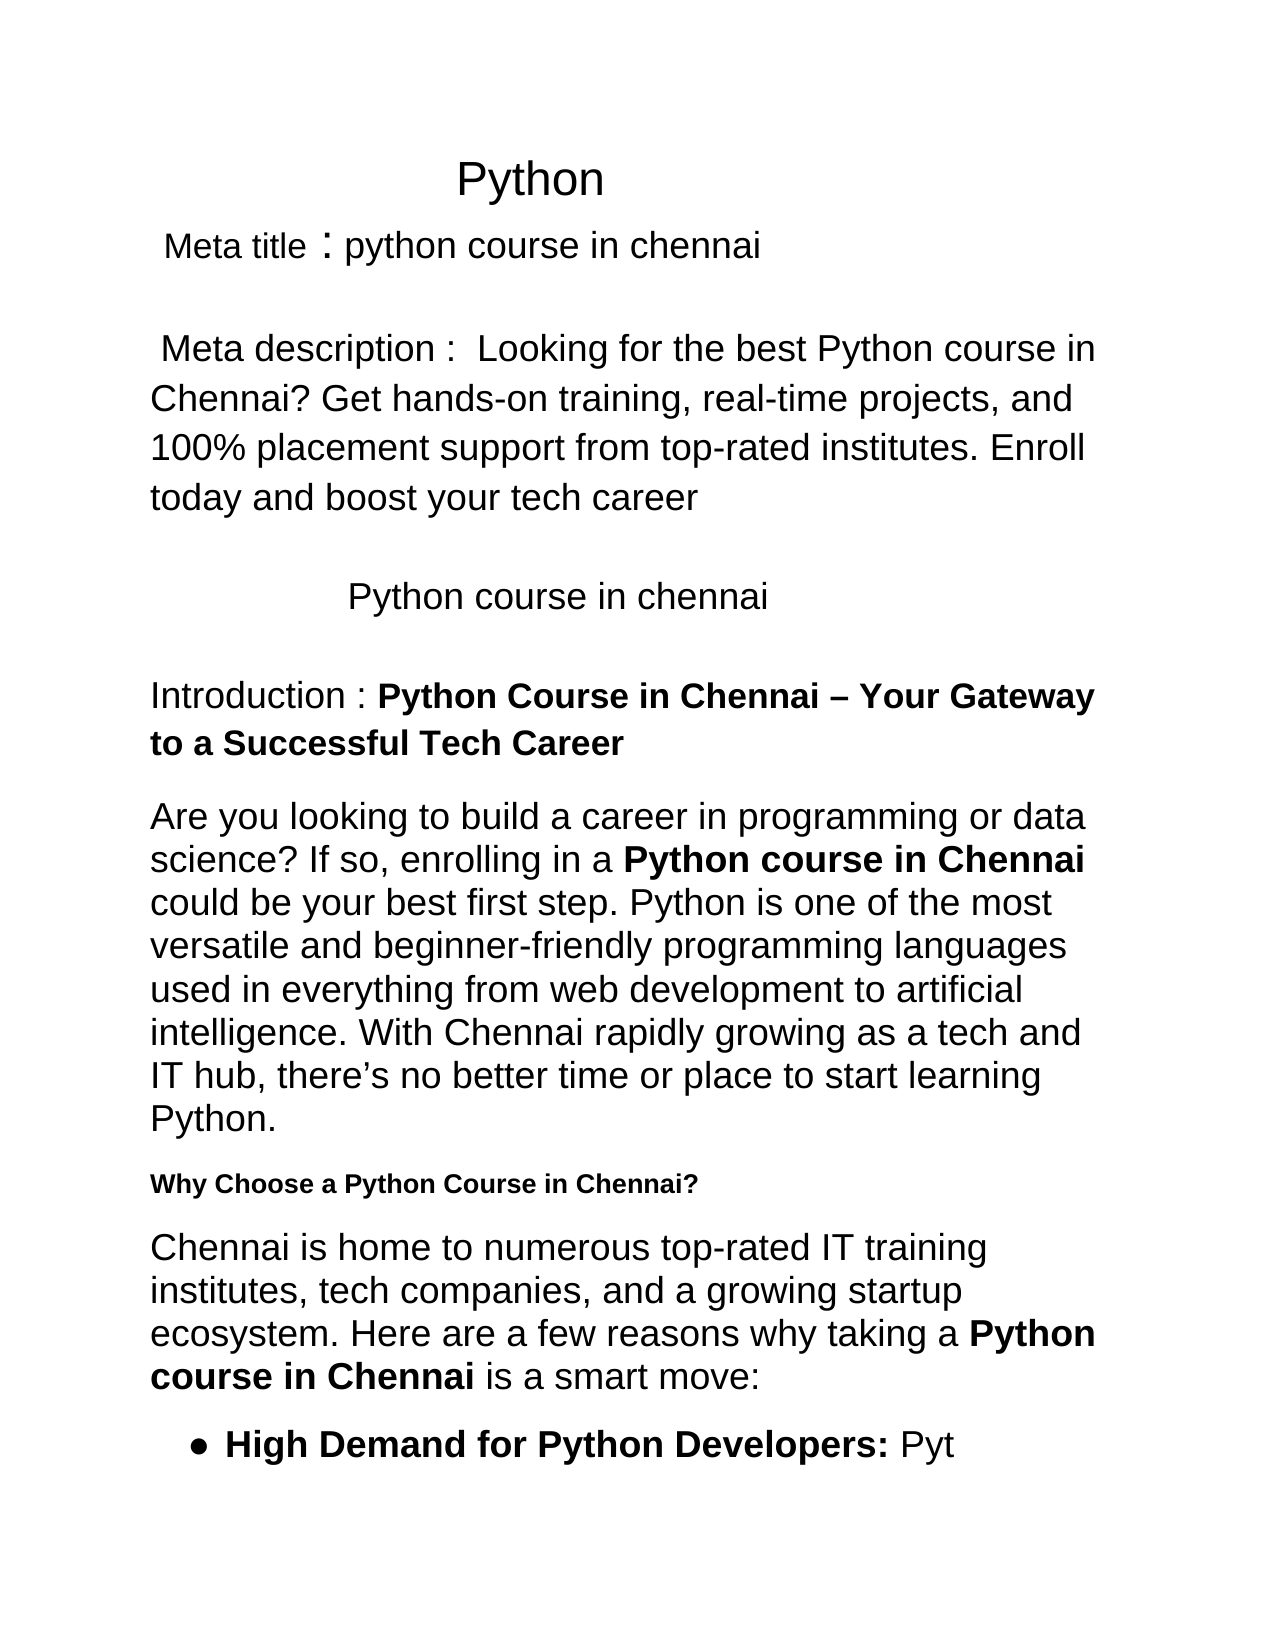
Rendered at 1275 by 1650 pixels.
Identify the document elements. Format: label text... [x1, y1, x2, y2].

text Meta title : python course in chennai [150, 213, 1125, 268]
text Meta description : Looking for the best Python course in Chennai? Get hands-on training, real-time projects, and 100% placement support from top-rated institutes. Enroll today and boost your tech career [150, 326, 1125, 518]
text Chennai is home to numerous top-rated IT training institutes, tech companies, and a growing startup ecosystem. Here are a few reasons why taking a Python course in Chennai is a smart move: [150, 1225, 1125, 1397]
text Introduction : Python Course in Chennai – Your Gateway to a Successful Tech Career [150, 673, 1125, 763]
list High Demand for Python Developers: Pyt [187, 1422, 1125, 1465]
text Python course in chennai [150, 574, 1125, 617]
text Are you looking to build a career in programming or data science? If so, enrolling in a Python course in Chennai could be your best first step. Python is one of the most versatile and beginner-friendly programming languages used in everything from web development to artificial intelligence. With Chennai rapidly growing as a tech and IT hub, there’s no better time or place to start learning Python. [150, 794, 1125, 1139]
subtitle Why Choose a Python Course in Chennai? [150, 1168, 1125, 1200]
text Python [150, 150, 1125, 205]
